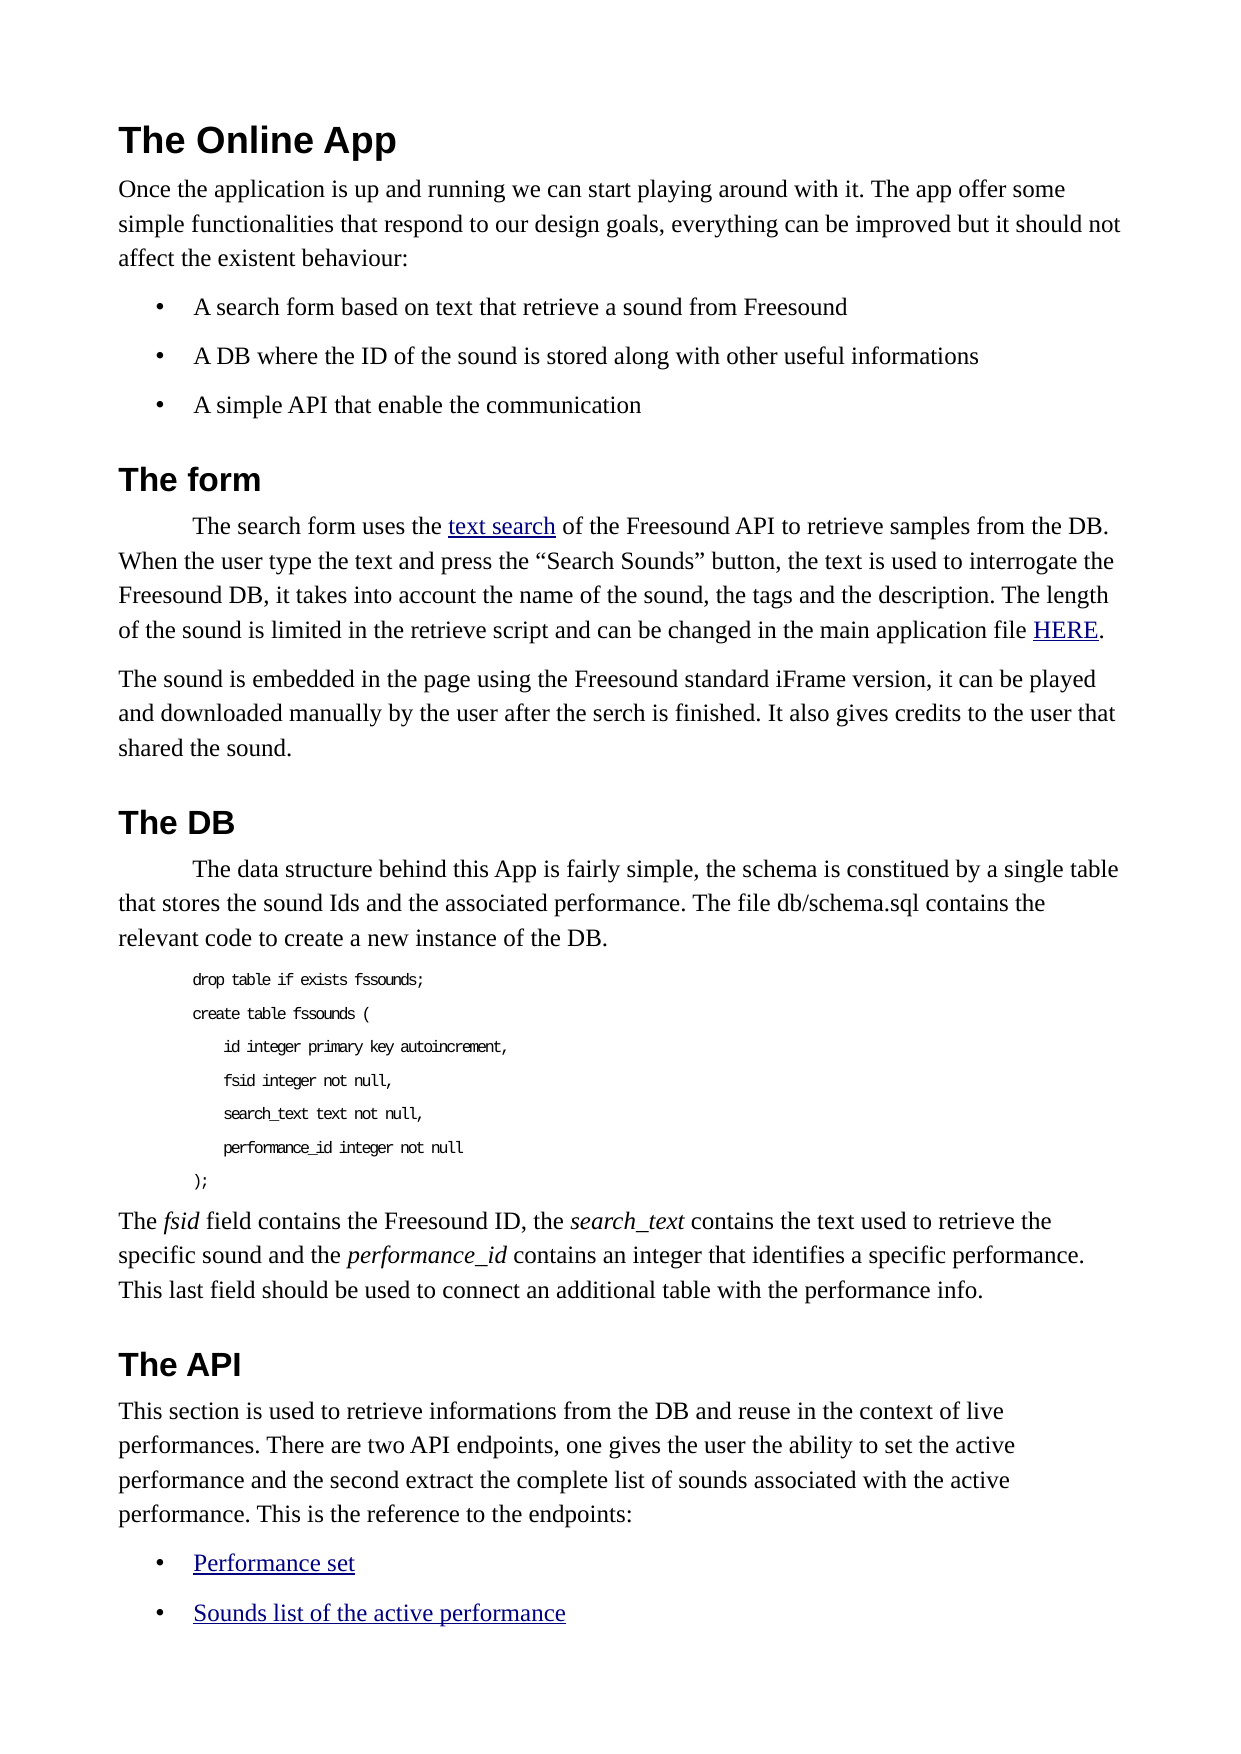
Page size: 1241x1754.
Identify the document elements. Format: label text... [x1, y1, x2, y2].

text The fsid field contains the Freesound ID, the search_text contains the text used to retrieve the specific sound and the performance_id contains an integer that identifies a specific performance. This last field should be used to connect an additional table with the performance info. [118, 1206, 1122, 1304]
list A DB where the ID of the sound is stored along with other useful informations [156, 341, 1122, 370]
text ); [118, 1173, 1122, 1191]
text The data structure behind this App is fairly simple, the schema is constitued by a single table that stores the sound Ids and the associated performance. The file db/schema.sql contains the relevant code to create a new instance of the DB. [118, 854, 1122, 952]
text search_text text not null, [118, 1106, 1122, 1124]
list Performance set [156, 1548, 1122, 1577]
list A simple API that enable the communication [156, 390, 1122, 419]
text id integer primary key autoincrement, [118, 1039, 1122, 1058]
text performance_id integer not null [118, 1139, 1122, 1158]
text fsid integer not null, [118, 1072, 1122, 1091]
subtitle The API [118, 1345, 1122, 1383]
list A search form based on text that retrieve a sound from Freesound [156, 292, 1122, 321]
text The search form uses the text search of the Freesound API to retrieve samples from the DB. When the user type the text and press the “Search Sounds” button, the text is used to interrogate the Freesound DB, it takes into account the name of the sound, the tags and the description. The length of the sound is limited in the retrieve script and can be changed in the main application file HERE. [118, 511, 1122, 644]
text This section is used to retrieve informations from the DB and reuse in the context of live performances. There are two API endpoints, one gives the user the ability to set the active performance and the second extract the complete list of sounds associated with the active performance. This is the reference to the endpoints: [118, 1396, 1122, 1528]
list Sounds list of the active performance [156, 1598, 1122, 1626]
text Once the application is up and running we can start playing around with it. The app offer some simple functionalities that respond to our design goals, everything can be improved but it should not affect the existent behaviour: [118, 174, 1122, 272]
subtitle The form [118, 460, 1122, 499]
subtitle The Online App [118, 118, 1122, 162]
text The sound is embedded in the page using the Freesound standard iFrame version, it can be played and downloaded manually by the user after the serch is finished. It also gives credits to the user that shared the sound. [118, 664, 1122, 762]
text create table fssounds ( [118, 1005, 1122, 1024]
subtitle The DB [118, 803, 1122, 841]
text drop table if exists fssounds; [118, 972, 1122, 991]
